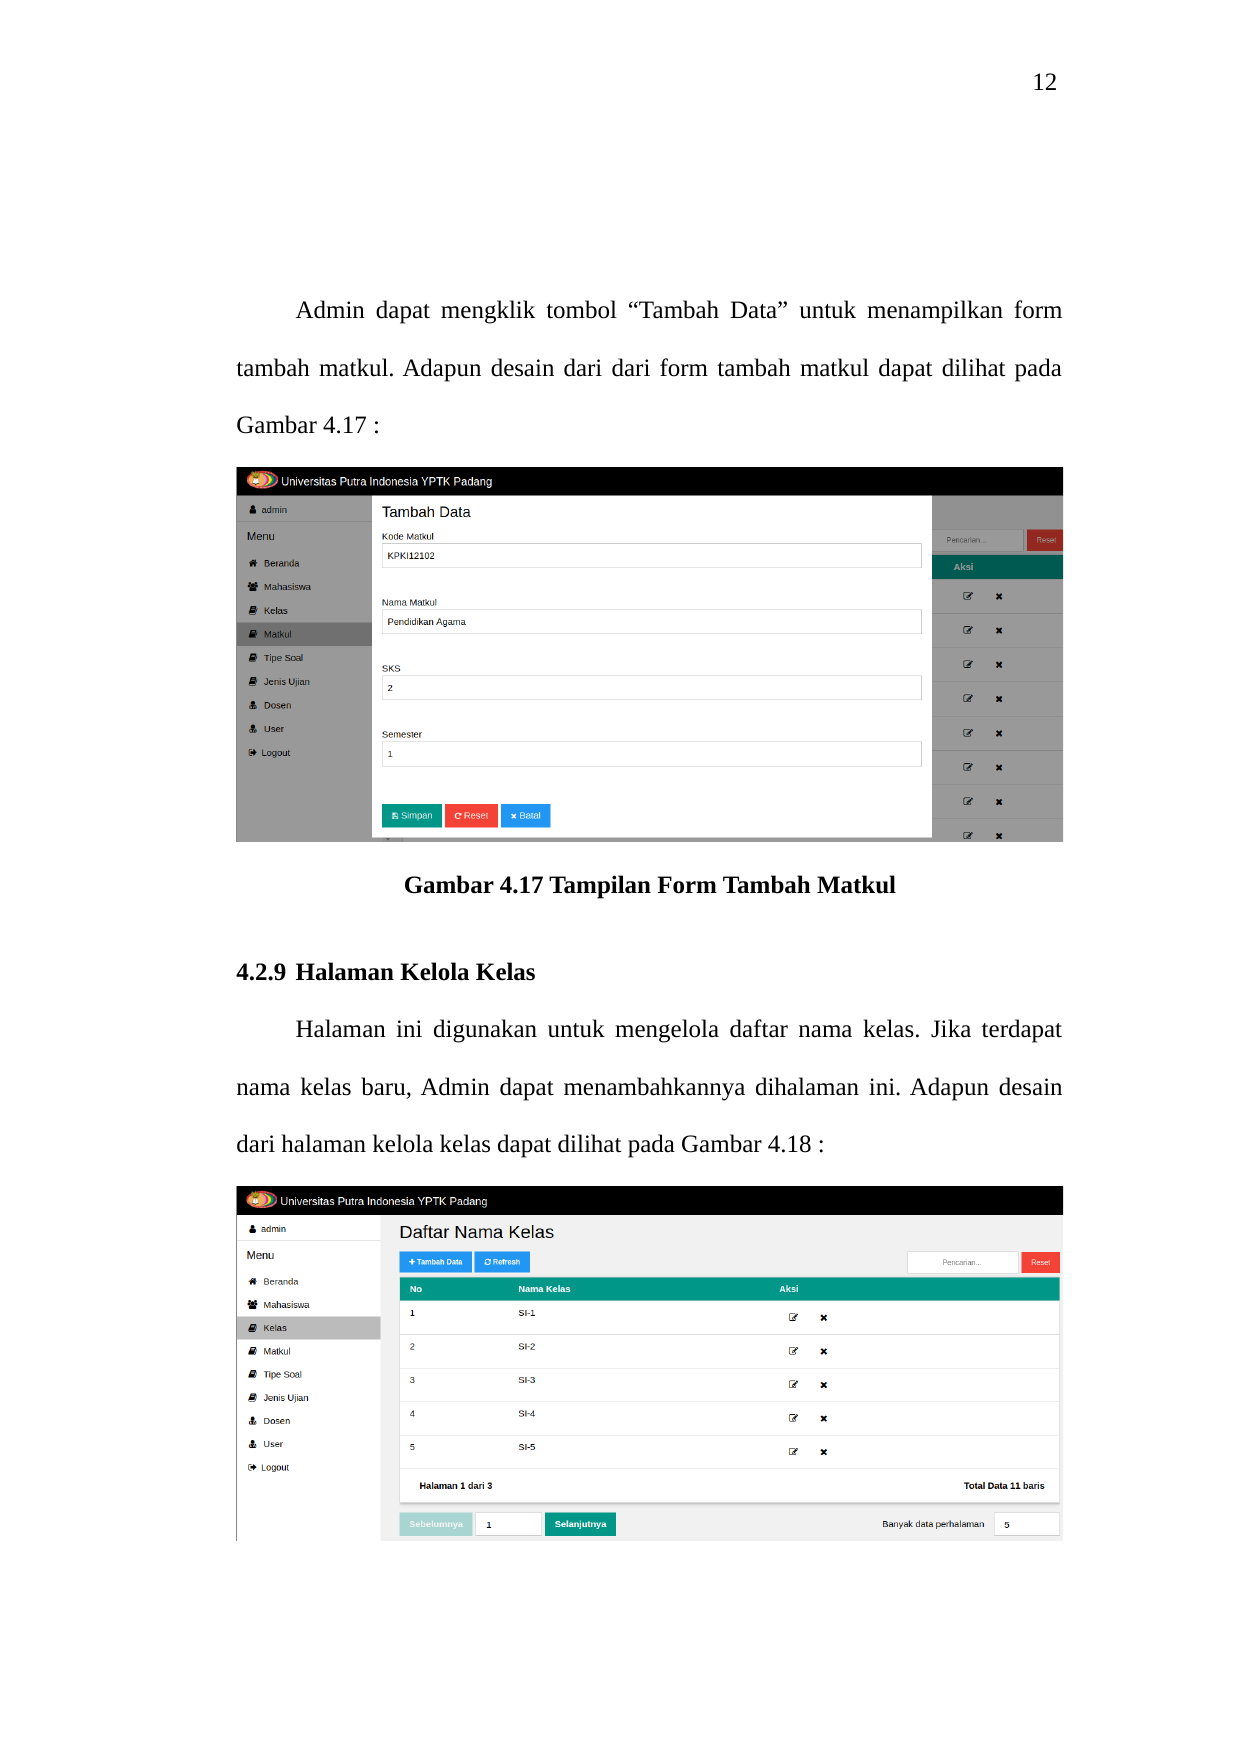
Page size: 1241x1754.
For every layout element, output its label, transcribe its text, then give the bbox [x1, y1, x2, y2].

text Admin dapat mengklik tombol “Tambah Data” untuk menampilkan form tambah matkul. Adapun desain dari dari form tambah matkul dapat dilihat pada Gambar 4.17 : [236, 295, 1063, 439]
text Halaman ini digunakan untuk mengelola daftar nama kelas. Jika terdapat nama kelas baru, Admin dapat menambahkannya dihalaman ini. Adapun desain dari halaman kelola kelas dapat dilihat pada Gambar 4.18 : [236, 1014, 1063, 1158]
text Gambar 4.17 Tampilan Form Tambah Matkul [236, 842, 1063, 899]
picture [236, 467, 1064, 842]
picture [236, 1186, 1064, 1541]
subtitle 4.2.9 Halaman Kelola Kelas [236, 957, 1063, 986]
